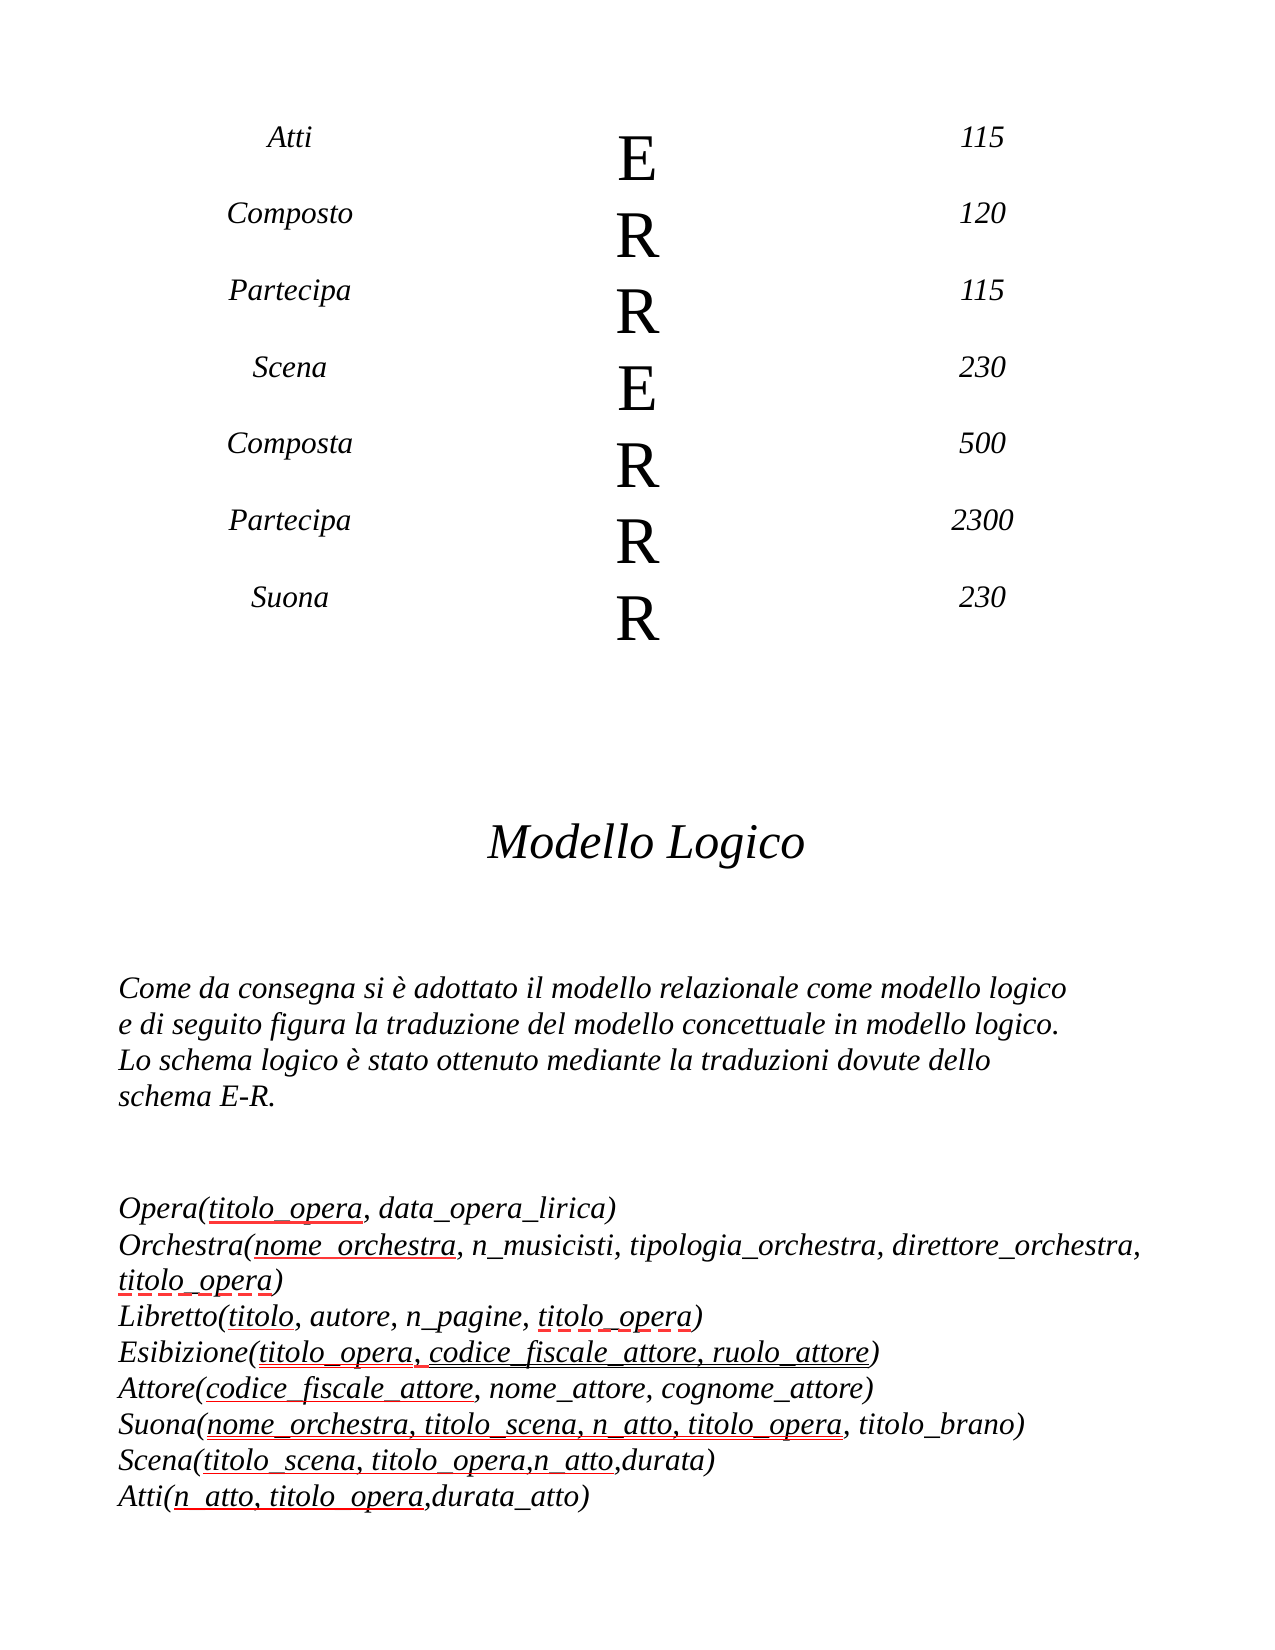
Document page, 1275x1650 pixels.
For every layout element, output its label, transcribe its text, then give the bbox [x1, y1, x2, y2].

table_cell 230 [811, 348, 1157, 425]
text schema E-R. [118, 1077, 1157, 1113]
table_cell R [464, 195, 811, 271]
table_cell R [464, 578, 811, 655]
table_cell 120 [811, 195, 1157, 271]
table_cell Suona [118, 578, 464, 655]
text Lo schema logico è stato ottenuto mediante la traduzioni dovute dello [118, 1041, 1157, 1077]
text Opera(titolo_opera, data_opera_lirica) [118, 1190, 1157, 1226]
text Scena(titolo_scena, titolo_opera,n_atto,durata) [118, 1441, 1157, 1477]
table_cell 115 [811, 271, 1157, 348]
table_cell 500 [811, 425, 1157, 501]
table_cell R [464, 501, 811, 578]
table_cell Partecipa [118, 271, 464, 348]
table_cell 230 [811, 578, 1157, 655]
text Modello Logico [118, 812, 1157, 869]
text Suona(nome_orchestra, titolo_scena, n_atto, titolo_opera, titolo_brano) [118, 1405, 1157, 1441]
text Libretto(titolo, autore, n_pagine, titolo_opera) [118, 1298, 1157, 1333]
text e di seguito figura la traduzione del modello concettuale in modello logico. [118, 1005, 1157, 1041]
table_cell R [464, 425, 811, 501]
table_cell E [464, 348, 811, 425]
text Atti(n_atto, titolo_opera,durata_atto) [118, 1477, 1157, 1513]
table_cell E [464, 118, 811, 195]
text Attore(codice_fiscale_attore, nome_attore, cognome_attore) [118, 1369, 1157, 1405]
table_cell Partecipa [118, 501, 464, 578]
text Come da consegna si è adottato il modello relazionale come modello logico [118, 969, 1157, 1005]
text Esibizione(titolo_opera, codice_fiscale_attore, ruolo_attore) [118, 1333, 1157, 1369]
table_cell 2300 [811, 501, 1157, 578]
text Orchestra(nome_orchestra, n_musicisti, tipologia_orchestra, direttore_orchestra, titolo_opera) [118, 1226, 1157, 1298]
table_cell Composta [118, 425, 464, 501]
table_cell R [464, 271, 811, 348]
table_cell 115 [811, 118, 1157, 195]
table_cell Atti [118, 118, 464, 195]
table_cell Scena [118, 348, 464, 425]
table_cell Composto [118, 195, 464, 271]
